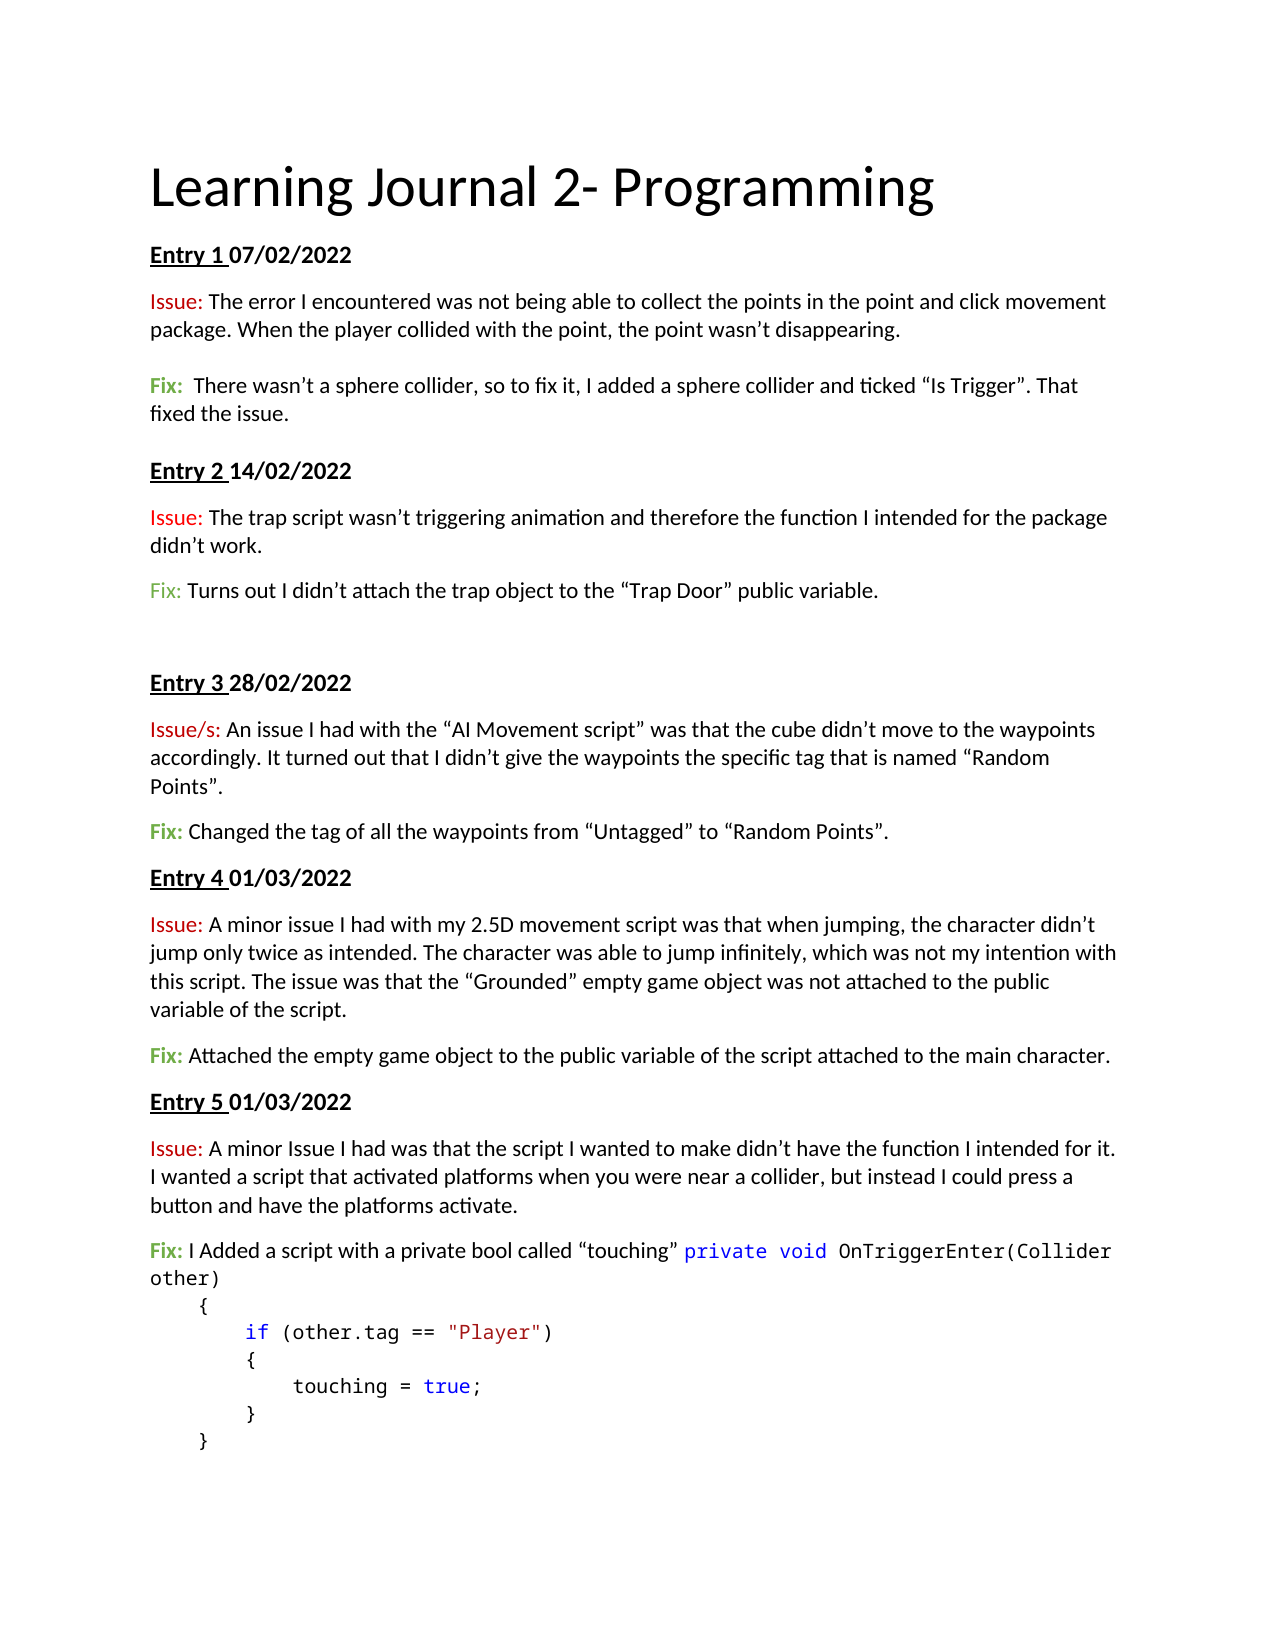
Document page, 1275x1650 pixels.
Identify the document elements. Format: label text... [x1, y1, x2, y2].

text Learning Journal 2- Programming [150, 150, 1125, 221]
text Entry 2 14/02/2022 [150, 455, 1125, 486]
text { [150, 1291, 1125, 1318]
text Entry 1 07/02/2022 [150, 239, 1125, 270]
text { [150, 1345, 1125, 1372]
text Entry 5 01/03/2022 [150, 1086, 1125, 1116]
text if (other.tag == "Player") [150, 1318, 1125, 1345]
text Issue: The error I encountered was not being able to collect the points in the point and click movement package. When the player collided with the point, the point wasn’t disappearing. [150, 287, 1125, 343]
text Entry 3 28/02/2022 [150, 667, 1125, 697]
text touching = true; [150, 1372, 1125, 1399]
text Issue: A minor issue I had with my 2.5D movement script was that when jumping, the character didn’t jump only twice as intended. The character was able to jump infinitely, which was not my intention with this script. The issue was that the “Grounded” empty game object was not attached to the public variable of the script. [150, 910, 1125, 1023]
text Issue: The trap script wasn’t triggering animation and therefore the function I intended for the package didn’t work. [150, 503, 1125, 559]
text Issue/s: An issue I had with the “AI Movement script” was that the cube didn’t move to the waypoints accordingly. It turned out that I didn’t give the waypoints the specific tag that is named “Random Points”. [150, 715, 1125, 800]
text Fix: Attached the empty game object to the public variable of the script attached to the main character. [150, 1041, 1125, 1069]
text } [150, 1426, 1125, 1453]
text Entry 4 01/03/2022 [150, 862, 1125, 893]
text Fix: I Added a script with a private bool called “touching” private void OnTriggerEnter(Collider other) [150, 1236, 1125, 1291]
text Fix: Changed the tag of all the waypoints from “Untagged” to “Random Points”. [150, 817, 1125, 845]
text } [150, 1399, 1125, 1426]
text Issue: A minor Issue I had was that the script I wanted to make didn’t have the function I intended for it. I wanted a script that activated platforms when you were near a collider, but instead I could press a button and have the platforms activate. [150, 1134, 1125, 1219]
text Fix: There wasn’t a sphere collider, so to fix it, I added a sphere collider and ticked “Is Trigger”. That fixed the issue. [150, 371, 1125, 427]
text Fix: Turns out I didn’t attach the trap object to the “Trap Door” public variable. [150, 577, 1125, 604]
